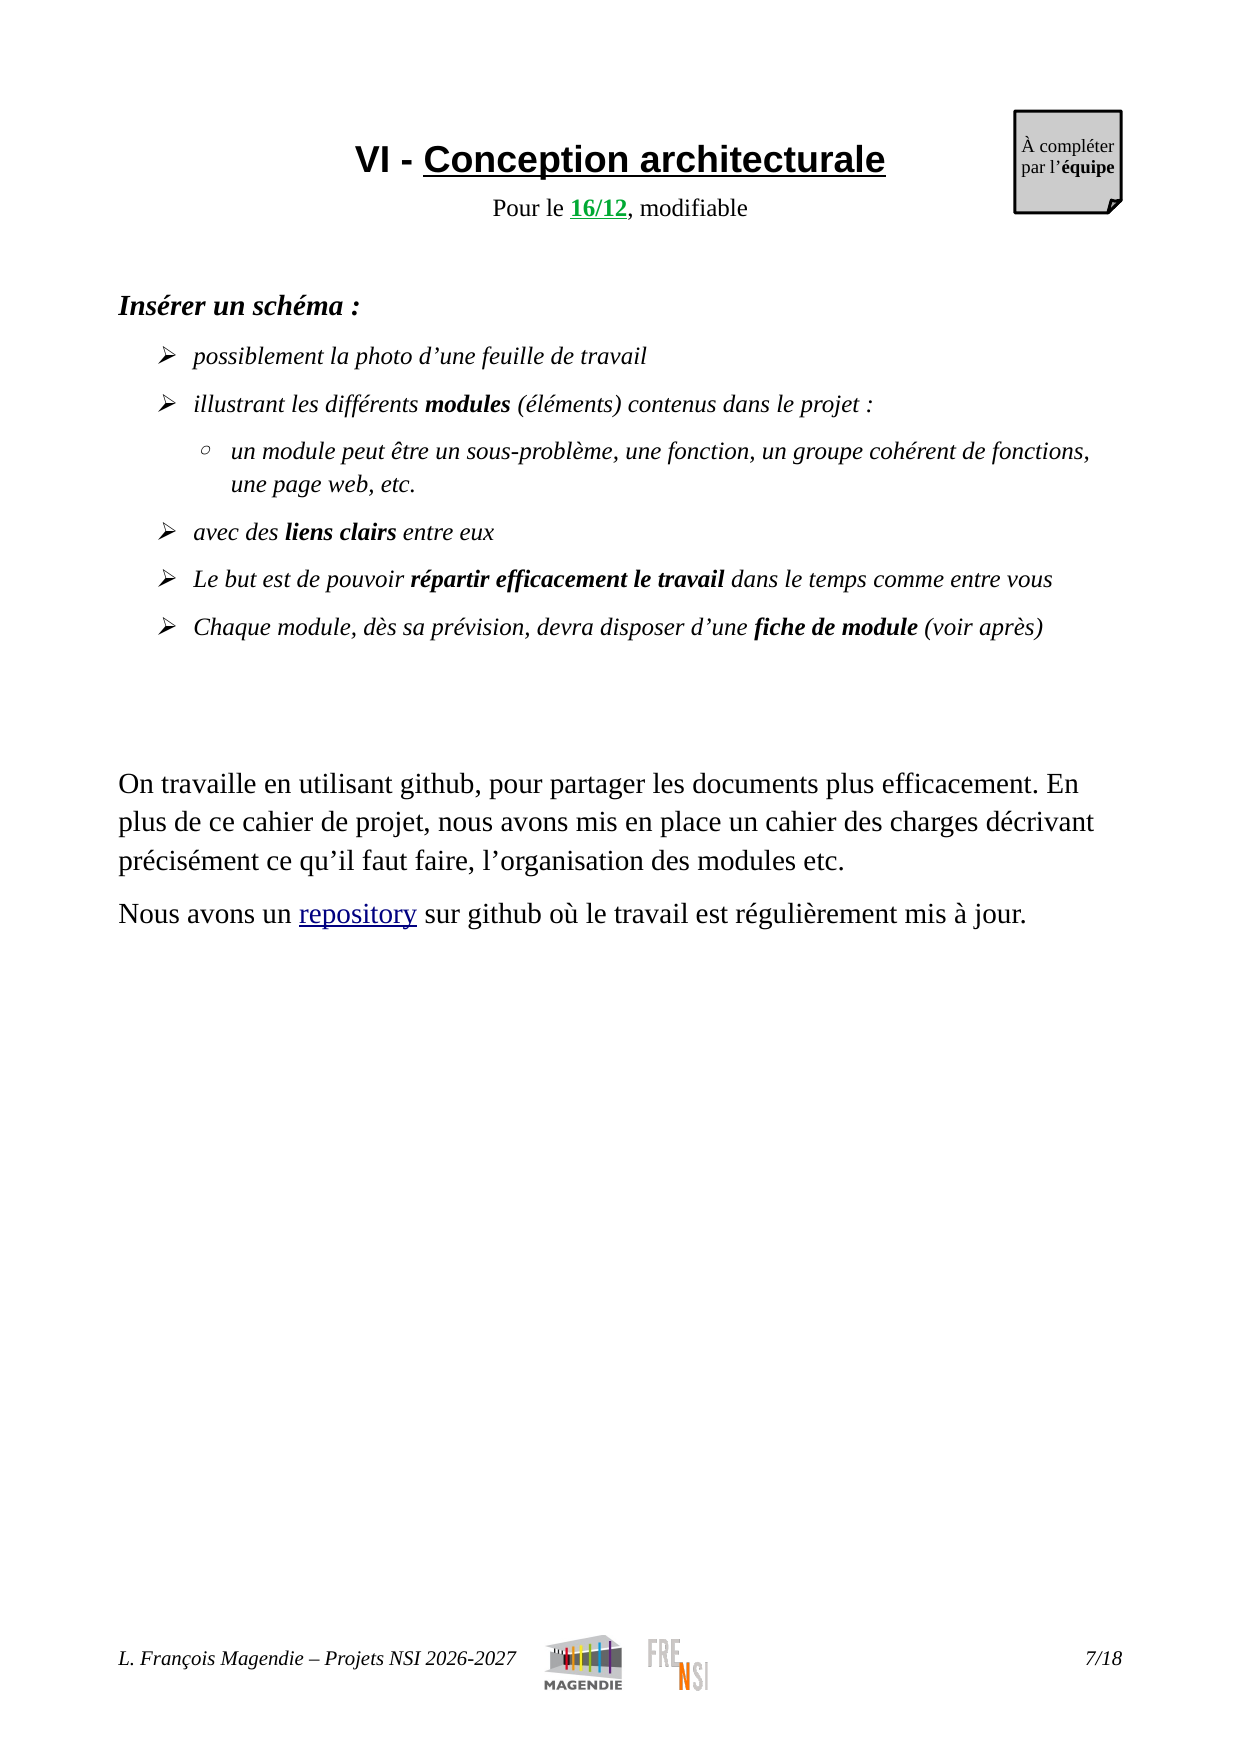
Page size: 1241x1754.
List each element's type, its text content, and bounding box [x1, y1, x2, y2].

list avec des liens clairs entre eux [156, 517, 1122, 546]
list illustrant les différents modules (éléments) contenus dans le projet : [156, 389, 1122, 417]
text On travaille en utilisant github, pour partager les documents plus efficacement. En plus de ce cahier de projet, nous avons mis en place un cahier des charges décrivant précisément ce qu’il faut faire, l’organisation des modules etc. [118, 766, 1122, 877]
list Le but est de pouvoir répartir efficacement le travail dans le temps comme entre vous [156, 564, 1122, 593]
subtitle Conception architecturale [118, 137, 1013, 180]
list possiblement la photo d’une feuille de travail [156, 341, 1122, 370]
list un module peut être un sous-problème, une fonction, un groupe cohérent de fonctions, une page web, etc. [193, 436, 1122, 498]
text Pour le 16/12, modifiable [118, 193, 1122, 222]
text Insérer un schéma : [118, 288, 1122, 322]
picture [532, 1635, 633, 1695]
list Chaque module, dès sa prévision, devra disposer d’une fiche de module (voir après) [156, 612, 1122, 641]
picture [648, 1639, 708, 1691]
text Nous avons un repository sur github où le travail est régulièrement mis à jour. [118, 896, 1122, 930]
